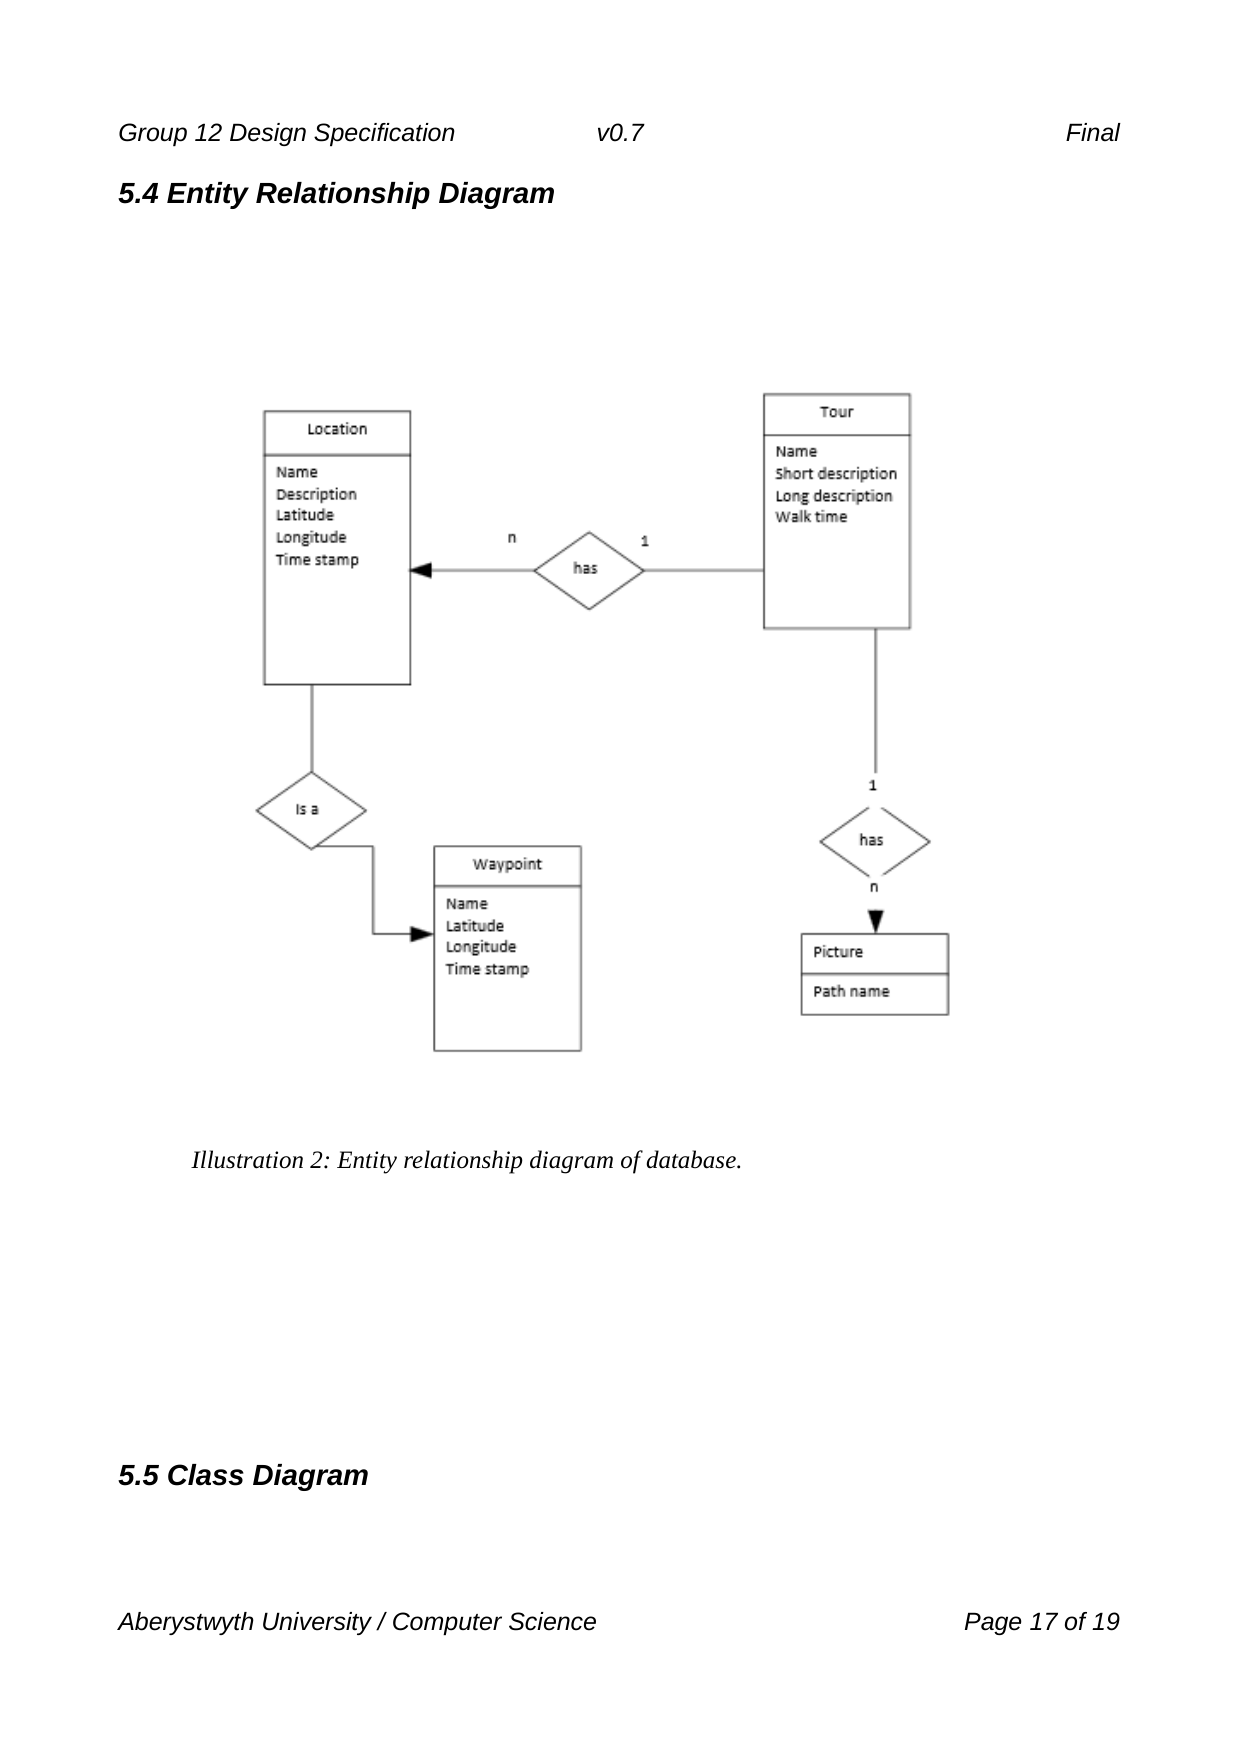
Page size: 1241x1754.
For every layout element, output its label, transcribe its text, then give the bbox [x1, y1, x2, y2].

subtitle [191, 304, 1036, 316]
text Illustration 2: Entity relationship diagram of database. [191, 1145, 1036, 1174]
picture [191, 316, 1037, 1145]
subtitle 5.5 Class Diagram [118, 1458, 1122, 1491]
subtitle 5.4 Entity Relationship Diagram [118, 176, 1122, 210]
